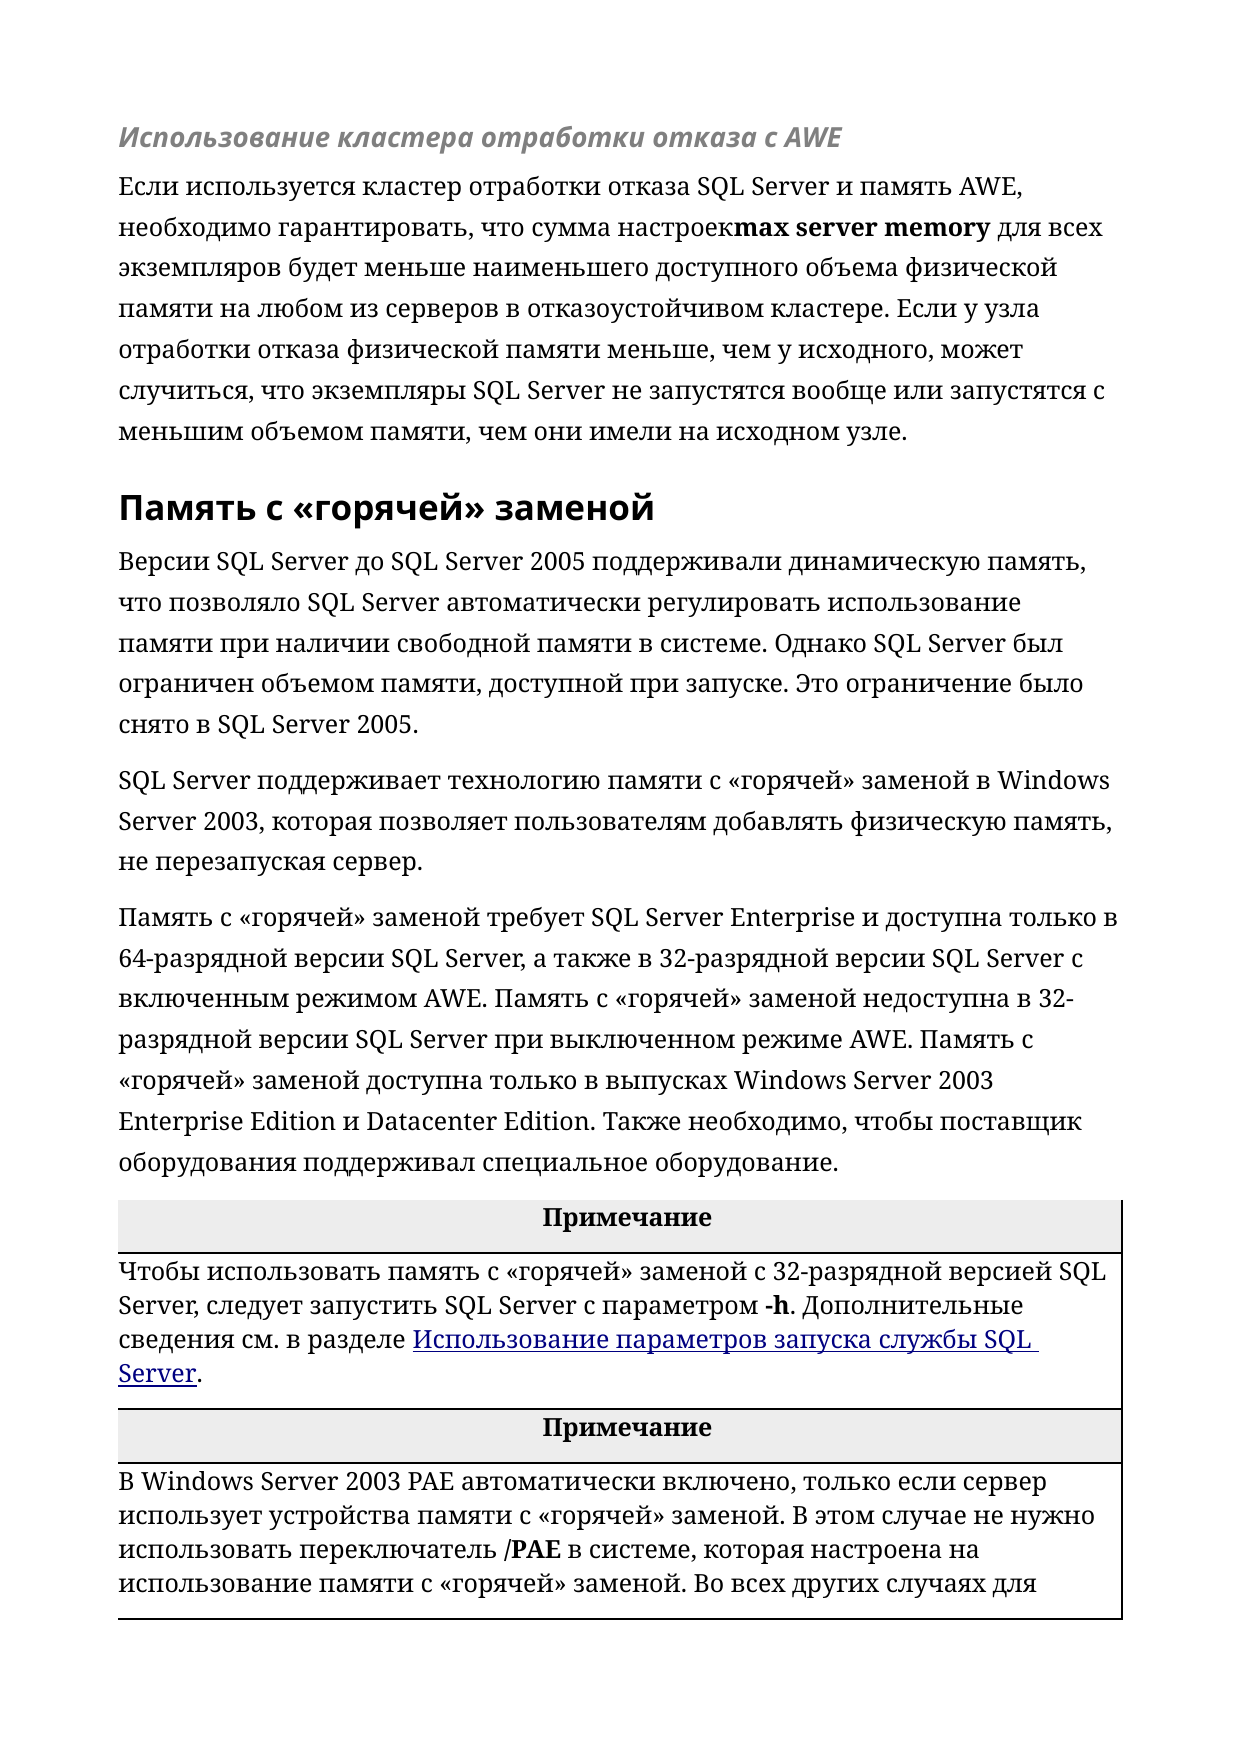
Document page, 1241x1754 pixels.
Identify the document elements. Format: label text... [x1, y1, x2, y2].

picture [513, 1411, 543, 1437]
text SQL Server поддерживает технологию памяти с «горячей» заменой в Windows Server 2003, которая позволяет пользователям добавлять физическую память, не перезапуская сервер. [118, 762, 1122, 878]
table_cell Чтобы использовать память с «горячей» заменой с 32-разрядной версией SQL Server, следует запустить SQL Server с параметром -h. Дополнительные сведения см. в разделе Использование параметров запуска службы SQL Server. [118, 1254, 1121, 1408]
table_cell В Windows Server 2003 PAE автоматически включено, только если сервер использует устройства памяти с «горячей» заменой. В этом случае не нужно использовать переключатель /PAE в системе, которая настроена на использование памяти с «горячей» заменой. Во всех других случаях для [118, 1464, 1121, 1618]
table_header Примечание [118, 1200, 1121, 1252]
subtitle Память с «горячей» заменой [118, 483, 1122, 531]
table_header Примечание [118, 1410, 1121, 1462]
text Память с «горячей» заменой требует SQL Server Enterprise и доступна только в 64-разрядной версии SQL Server, а также в 32-разрядной версии SQL Server с включенным режимом AWE. Память с «горячей» заменой недоступна в 32-разрядной версии SQL Server при выключенном режиме AWE. Память с «горячей» заменой доступна только в выпусках Windows Server 2003 Enterprise Edition и Datacenter Edition. Также необходимо, чтобы поставщик оборудования поддерживал специальное оборудование. [118, 899, 1122, 1178]
text Если используется кластер отработки отказа SQL Server и память AWE, необходимо гарантировать, что сумма настроекmax server memory для всех экземпляров будет меньше наименьшего доступного объема физической памяти на любом из серверов в отказоустойчивом кластере. Если у узла отработки отказа физической памяти меньше, чем у исходного, может случиться, что экземпляры SQL Server не запустятся вообще или запустятся с меньшим объемом памяти, чем они имели на исходном узле. [118, 168, 1122, 447]
text Версии SQL Server до SQL Server 2005 поддерживали динамическую память, что позволяло SQL Server автоматически регулировать использование памяти при наличии свободной памяти в системе. Однако SQL Server был ограничен объемом памяти, доступной при запуске. Это ограничение было снято в SQL Server 2005. [118, 543, 1122, 741]
subtitle Использование кластера отработки отказа с AWE [118, 118, 1122, 156]
picture [513, 1201, 543, 1227]
